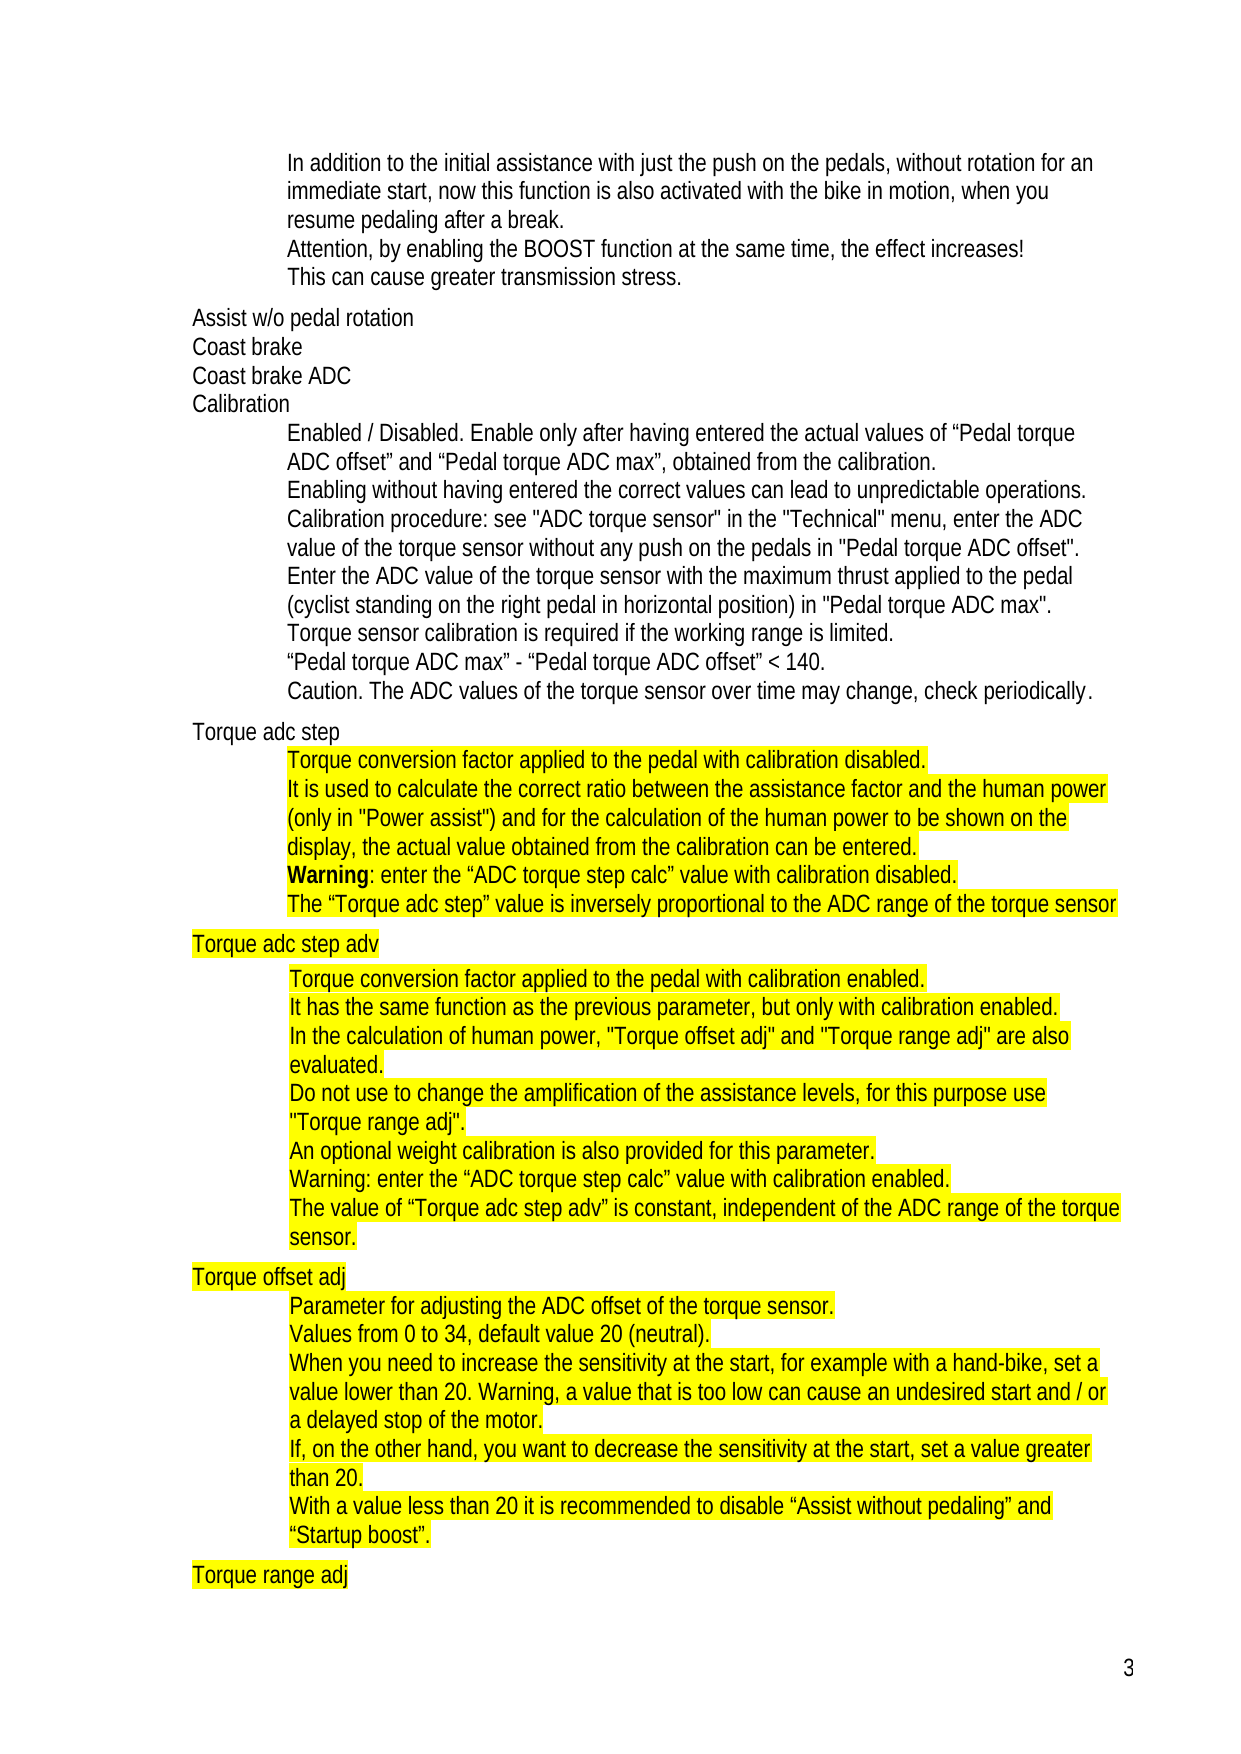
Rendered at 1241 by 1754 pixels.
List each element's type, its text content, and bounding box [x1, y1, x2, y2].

text Torque range adj [137, 1560, 1122, 1589]
text With a value less than 20 it is recommended to disable “Assist without pedaling” and “Startup boost”. [289, 1491, 1122, 1548]
text Torque offset adj [137, 1262, 1122, 1291]
text The value of “Torque adc step adv” is constant, independent of the ADC range of the torque sensor. [289, 1193, 1122, 1250]
text This can cause greater transmission stress. [287, 262, 1122, 291]
text It has the same function as the previous parameter, but only with calibration enabled. [289, 992, 1122, 1021]
text Calibration procedure: see "ADC torque sensor" in the "Technical" menu, enter the ADC value of the torque sensor without any push on the pedals in "Pedal torque ADC offset". Enter the ADC value of the torque sensor with the maximum thrust applied to the pedal (cyclist standing on the right pedal in horizontal position) in "Pedal torque ADC max". [287, 504, 1122, 618]
text Torque sensor calibration is required if the working range is limited. [287, 618, 1122, 647]
text Warning: enter the “ADC torque step calc” value with calibration disabled. The “Torque adc step” value is inversely proportional to the ADC range of the torque sensor [287, 860, 1122, 917]
text Assist w/o pedal rotation [137, 303, 1122, 332]
text Enabled / Disabled. Enable only after having entered the actual values of “Pedal torque ADC offset” and “Pedal torque ADC max”, obtained from the calibration. [287, 418, 1122, 475]
text An optional weight calibration is also provided for this parameter. [289, 1136, 1122, 1164]
text “Pedal torque ADC max” - “Pedal torque ADC offset” < 140. [287, 647, 1122, 676]
text Attention, by enabling the BOOST function at the same time, the effect increases! [287, 233, 1122, 262]
text Torque adc step [118, 717, 1122, 746]
text Enabling without having entered the correct values can lead to unpredictable operations. [287, 475, 1122, 504]
text In the calculation of human power, "Torque offset adj" and "Torque range adj" are also evaluated. [289, 1021, 1122, 1078]
text Torque adc step adv [137, 929, 1122, 958]
text Parameter for adjusting the ADC offset of the torque sensor. Values from 0 to 34, default value 20 (neutral). When you need to increase the sensitivity at the start, for example with a hand-bike, set a value lower than 20. Warning, a value that is too low can cause an undesired start and / or a delayed stop of the motor. If, on the other hand, you want to decrease the sensitivity at the start, set a value greater than 20. [289, 1291, 1122, 1491]
text Coast brake [137, 332, 1122, 361]
text Coast brake ADC [137, 361, 1122, 389]
text Calibration [137, 389, 1122, 418]
text Caution. The ADC values of the torque sensor over time may change, check periodically. [287, 676, 1122, 704]
text Do not use to change the amplification of the assistance levels, for this purpose use "Torque range adj". [289, 1078, 1122, 1136]
text Torque conversion factor applied to the pedal with calibration disabled. It is used to calculate the correct ratio between the assistance factor and the human power (only in "Power assist") and for the calculation of the human power to be shown on the display, the actual value obtained from the calibration can be entered. [287, 746, 1122, 860]
text In addition to the initial assistance with just the push on the pedals, without rotation for an immediate start, now this function is also activated with the bike in motion, when you resume pedaling after a break. [287, 148, 1122, 233]
text Warning: enter the “ADC torque step calc” value with calibration enabled. [289, 1164, 1122, 1193]
text Torque conversion factor applied to the pedal with calibration enabled. [289, 964, 1122, 992]
